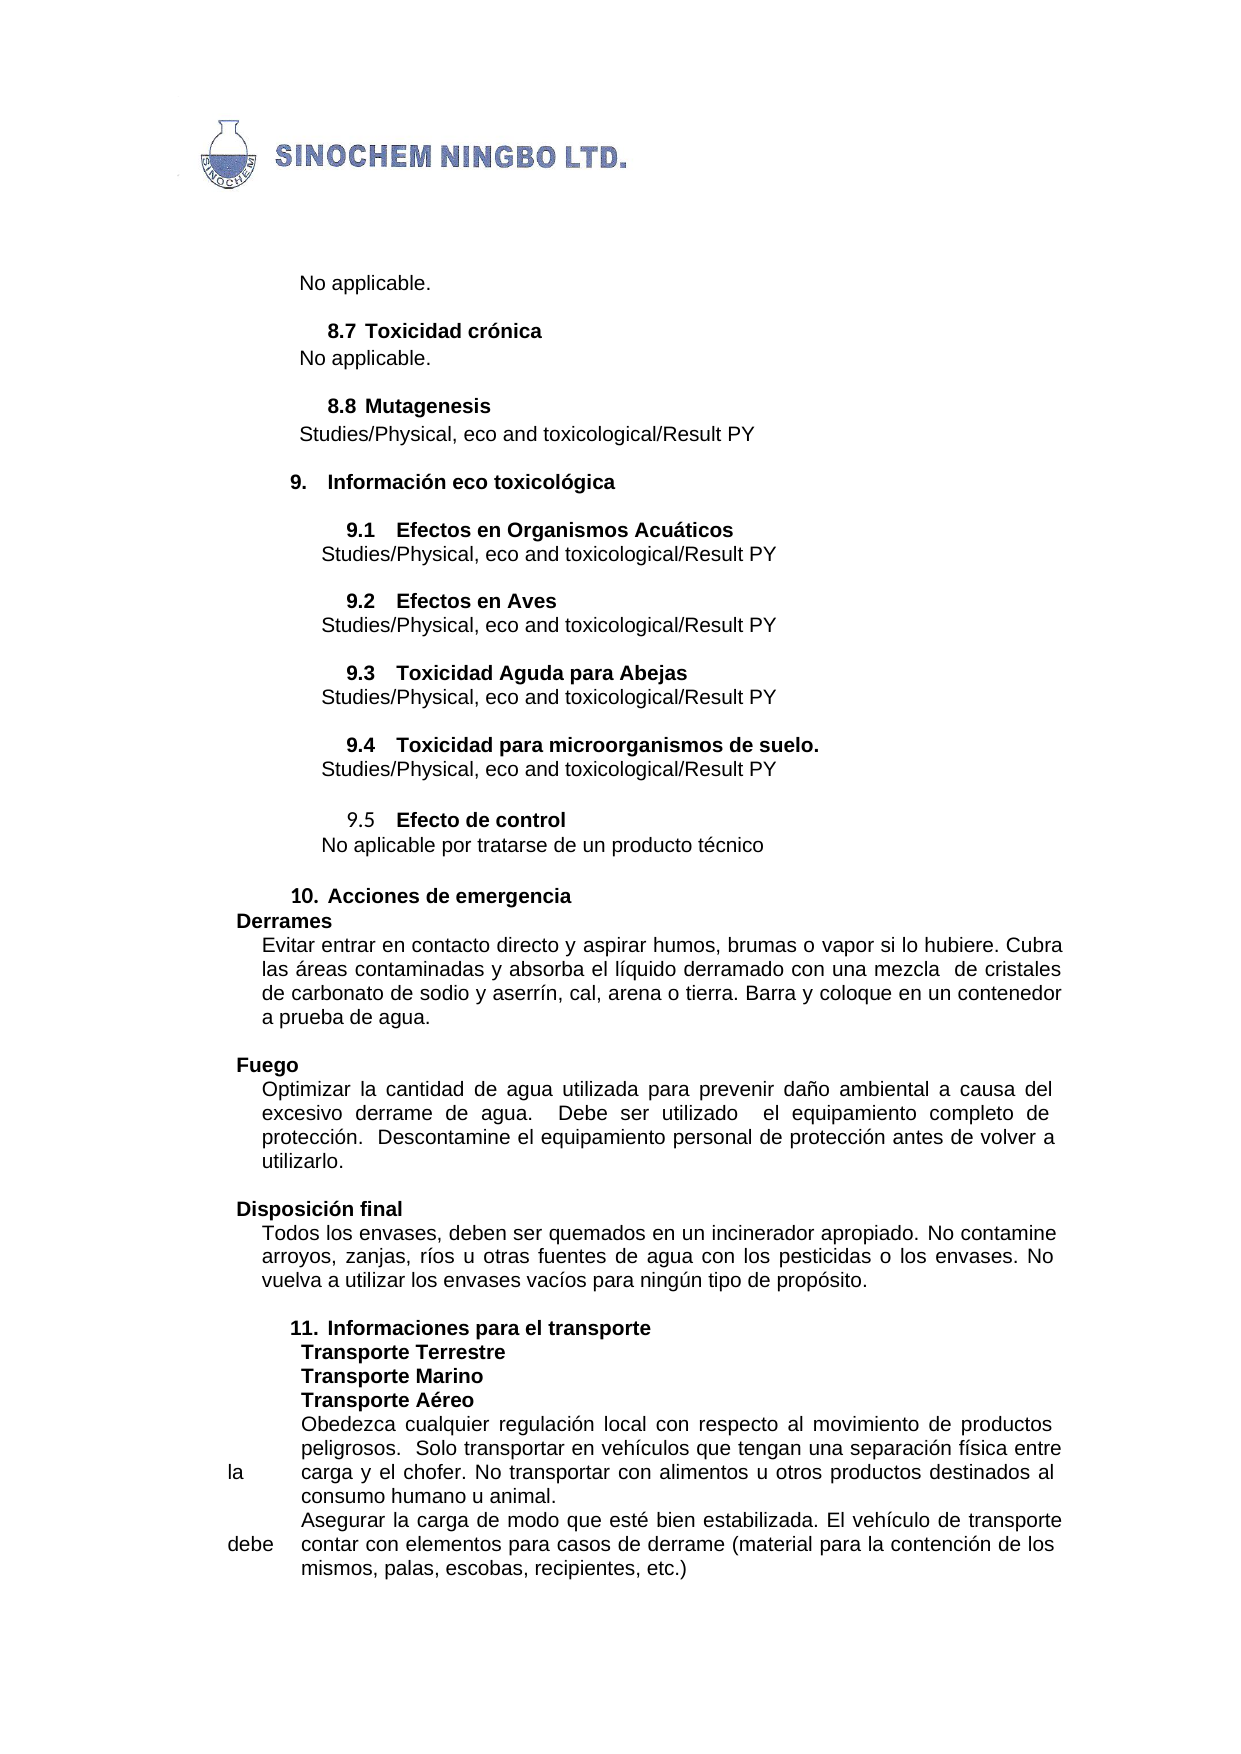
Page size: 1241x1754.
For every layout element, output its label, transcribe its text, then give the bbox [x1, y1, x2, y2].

list Todos los envases, deben ser quemados en un incinerador apropiado. No contamine arroyos, zanjas, ríos u otras fuentes de agua con los pesticidas o los envases. No vuelva a utilizar los envases vacíos para ningún tipo de propósito. [236, 1220, 1063, 1292]
list No applicable. [299, 346, 1063, 370]
list Efecto de control [346, 805, 1063, 833]
list Toxicidad Aguda para Abejas [346, 661, 1063, 685]
list Transporte Aéreo [227, 1388, 1063, 1412]
list Optimizar la cantidad de agua utilizada para prevenir daño ambiental a causa del excesivo derrame de agua. Debe ser utilizado el equipamiento completo de protección. Descontamine el equipamiento personal de protección antes de volver a utilizarlo. [236, 1077, 1063, 1172]
list Transporte Marino [227, 1364, 1063, 1388]
list Studies/Physical, eco and toxicological/Result PY [321, 613, 1063, 637]
list Derrames [236, 909, 1063, 933]
list Efectos en Organismos Acuáticos [346, 517, 1063, 541]
list Mutagenesis [327, 394, 1063, 418]
list No aplicable por tratarse de un producto técnico [321, 833, 1063, 857]
list Efectos en Aves [346, 589, 1063, 613]
text Studies/Physical, eco and toxicological/Result PY [321, 757, 1063, 781]
text Evitar entrar en contacto directo y aspirar humos, brumas o vapor si lo hubiere. Cubra las áreas contaminadas y absorba el líquido derramado con una mezcla de cristales de carbonato de sodio y aserrín, cal, arena o tierra. Barra y coloque en un contenedor a prueba de agua. [262, 933, 1063, 1029]
list No applicable. [299, 271, 1063, 295]
list Acciones de emergencia [290, 881, 1063, 909]
list Asegurar la carga de modo que esté bien estabilizada. El vehículo de transporte debe contar con elementos para casos de derrame (material para la contención de los mismos, palas, escobas, recipientes, etc.) [227, 1508, 1063, 1580]
list Toxicidad para microorganismos de suelo. [346, 733, 1063, 757]
list Disposición final [236, 1196, 1063, 1220]
list Información eco toxicológica [290, 469, 1063, 493]
list Toxicidad crónica [327, 319, 1063, 343]
list Informaciones para el transporte [290, 1316, 1063, 1340]
list Studies/Physical, eco and toxicological/Result PY [299, 422, 1063, 446]
list Obedezca cualquier regulación local con respecto al movimiento de productos peligrosos. Solo transportar en vehículos que tengan una separación física entre la carga y el chofer. No transportar con alimentos u otros productos destinados al consumo humano u animal. [227, 1412, 1063, 1508]
text Studies/Physical, eco and toxicological/Result PY [321, 541, 1063, 565]
list Studies/Physical, eco and toxicological/Result PY [321, 685, 1063, 709]
list Fuego [236, 1053, 1063, 1077]
list Transporte Terrestre [227, 1340, 1063, 1364]
